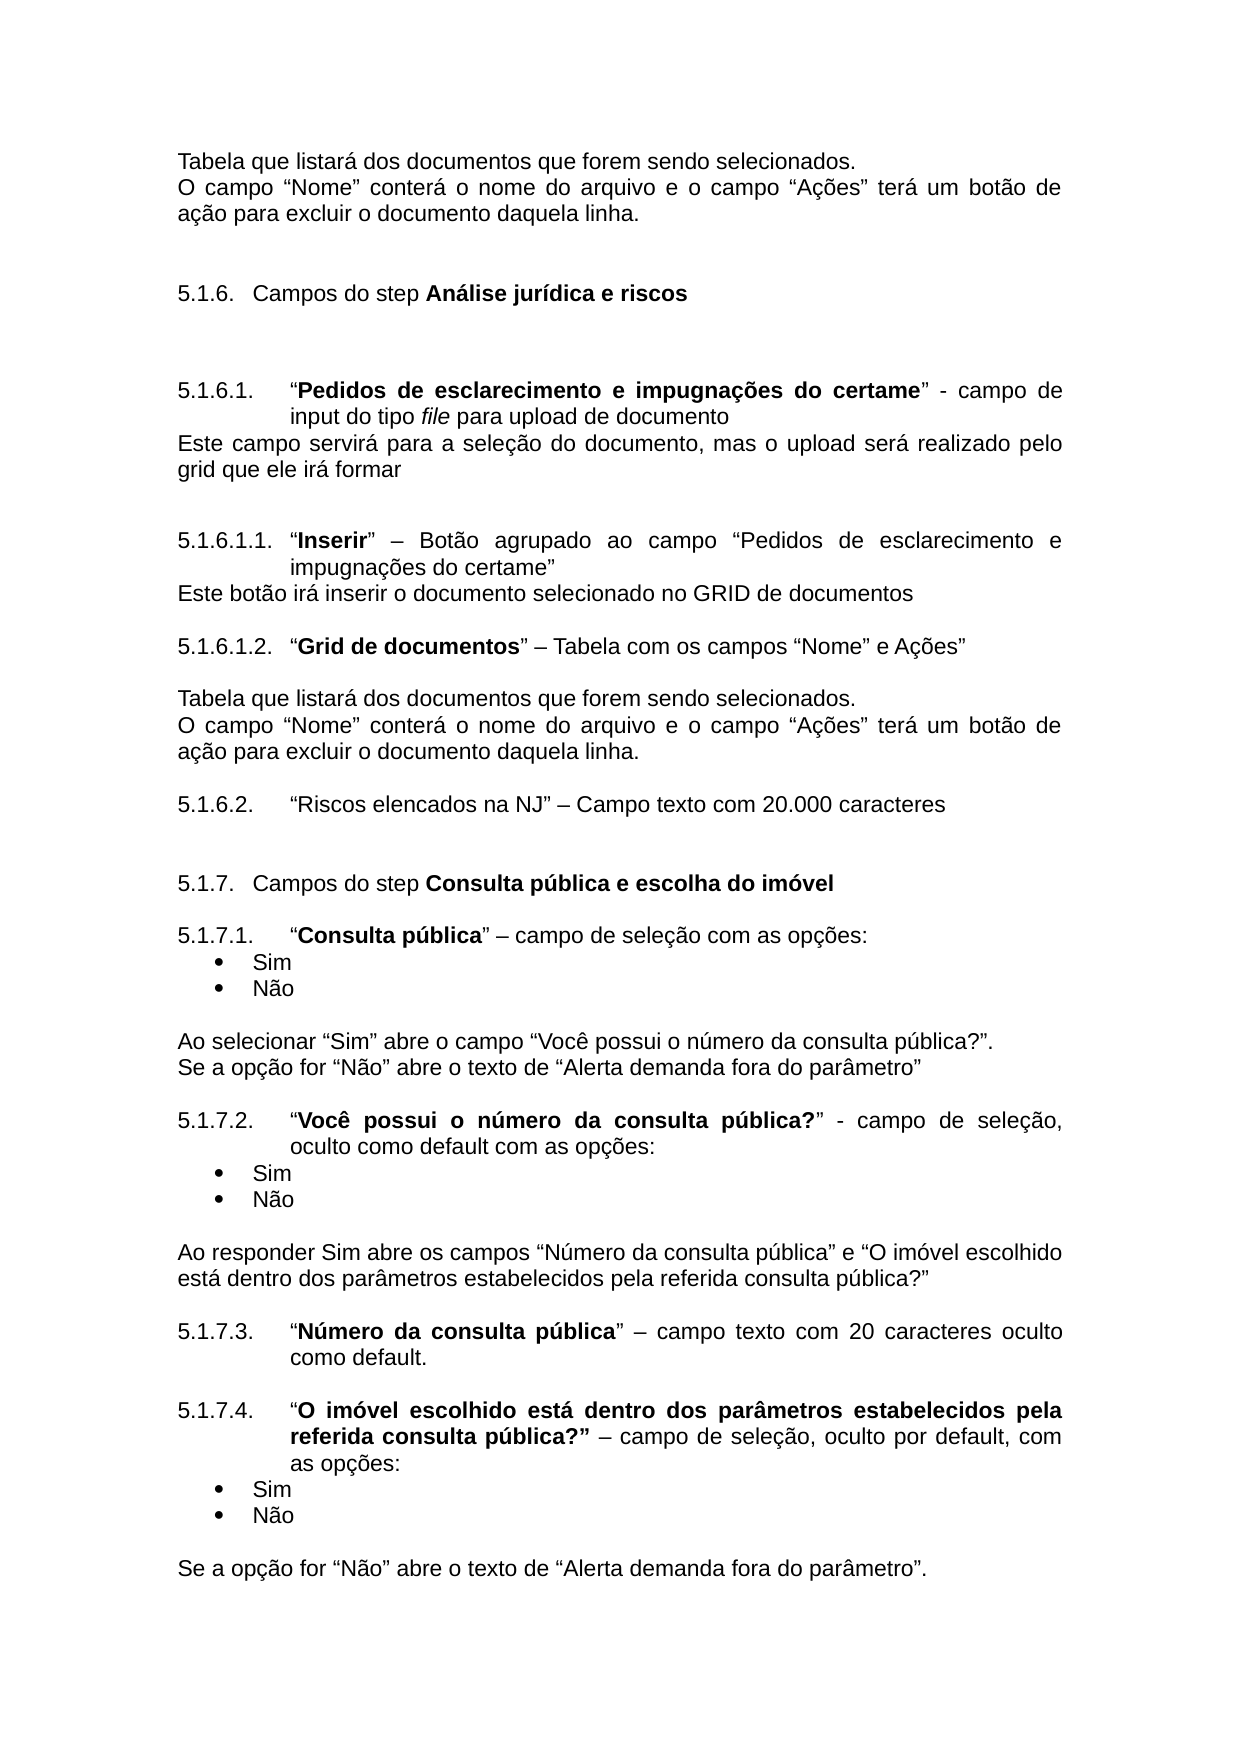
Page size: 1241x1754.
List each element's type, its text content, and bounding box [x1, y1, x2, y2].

list Campos do step Análise jurídica e riscos [177, 279, 1063, 306]
list Sim [215, 1476, 1063, 1502]
list “O imóvel escolhido está dentro dos parâmetros estabelecidos pela referida consulta pública?” – campo de seleção, oculto por default, com as opções: [177, 1397, 1063, 1476]
list “Inserir” – Botão agrupado ao campo “Pedidos de esclarecimento e impugnações do certame” [177, 527, 1063, 580]
list Sim [215, 949, 1063, 975]
list Não [215, 975, 1063, 1002]
list “Riscos elencados na NJ” – Campo texto com 20.000 caracteres [177, 791, 1063, 817]
text O campo “Nome” conterá o nome do arquivo e o campo “Ações” terá um botão de ação para excluir o documento daquela linha. [177, 174, 1063, 227]
text Tabela que listará dos documentos que forem sendo selecionados. [177, 148, 1063, 174]
list “Número da consulta pública” – campo texto com 20 caracteres oculto como default. [177, 1318, 1063, 1371]
text O campo “Nome” conterá o nome do arquivo e o campo “Ações” terá um botão de ação para excluir o documento daquela linha. [177, 712, 1063, 764]
list Não [215, 1186, 1063, 1212]
text Este campo servirá para a seleção do documento, mas o upload será realizado pelo grid que ele irá formar [177, 430, 1063, 482]
text Se a opção for “Não” abre o texto de “Alerta demanda fora do parâmetro”. [177, 1555, 1063, 1581]
list “Consulta pública” – campo de seleção com as opções: [177, 922, 1063, 949]
text Este botão irá inserir o documento selecionado no GRID de documentos [177, 580, 1063, 606]
list “Grid de documentos” – Tabela com os campos “Nome” e Ações” [177, 633, 1063, 659]
text Se a opção for “Não” abre o texto de “Alerta demanda fora do parâmetro” [177, 1054, 1063, 1081]
text Ao responder Sim abre os campos “Número da consulta pública” e “O imóvel escolhido está dentro dos parâmetros estabelecidos pela referida consulta pública?” [177, 1239, 1063, 1291]
list Sim [215, 1160, 1063, 1186]
list Campos do step Consulta pública e escolha do imóvel [177, 870, 1063, 896]
text Ao selecionar “Sim” abre o campo “Você possui o número da consulta pública?”. [177, 1028, 1063, 1054]
list “Pedidos de esclarecimento e impugnações do certame” - campo de input do tipo file para upload de documento [177, 377, 1063, 430]
text Tabela que listará dos documentos que forem sendo selecionados. [177, 685, 1063, 712]
list Não [215, 1502, 1063, 1529]
list “Você possui o número da consulta pública?” - campo de seleção, oculto como default com as opções: [177, 1107, 1063, 1160]
